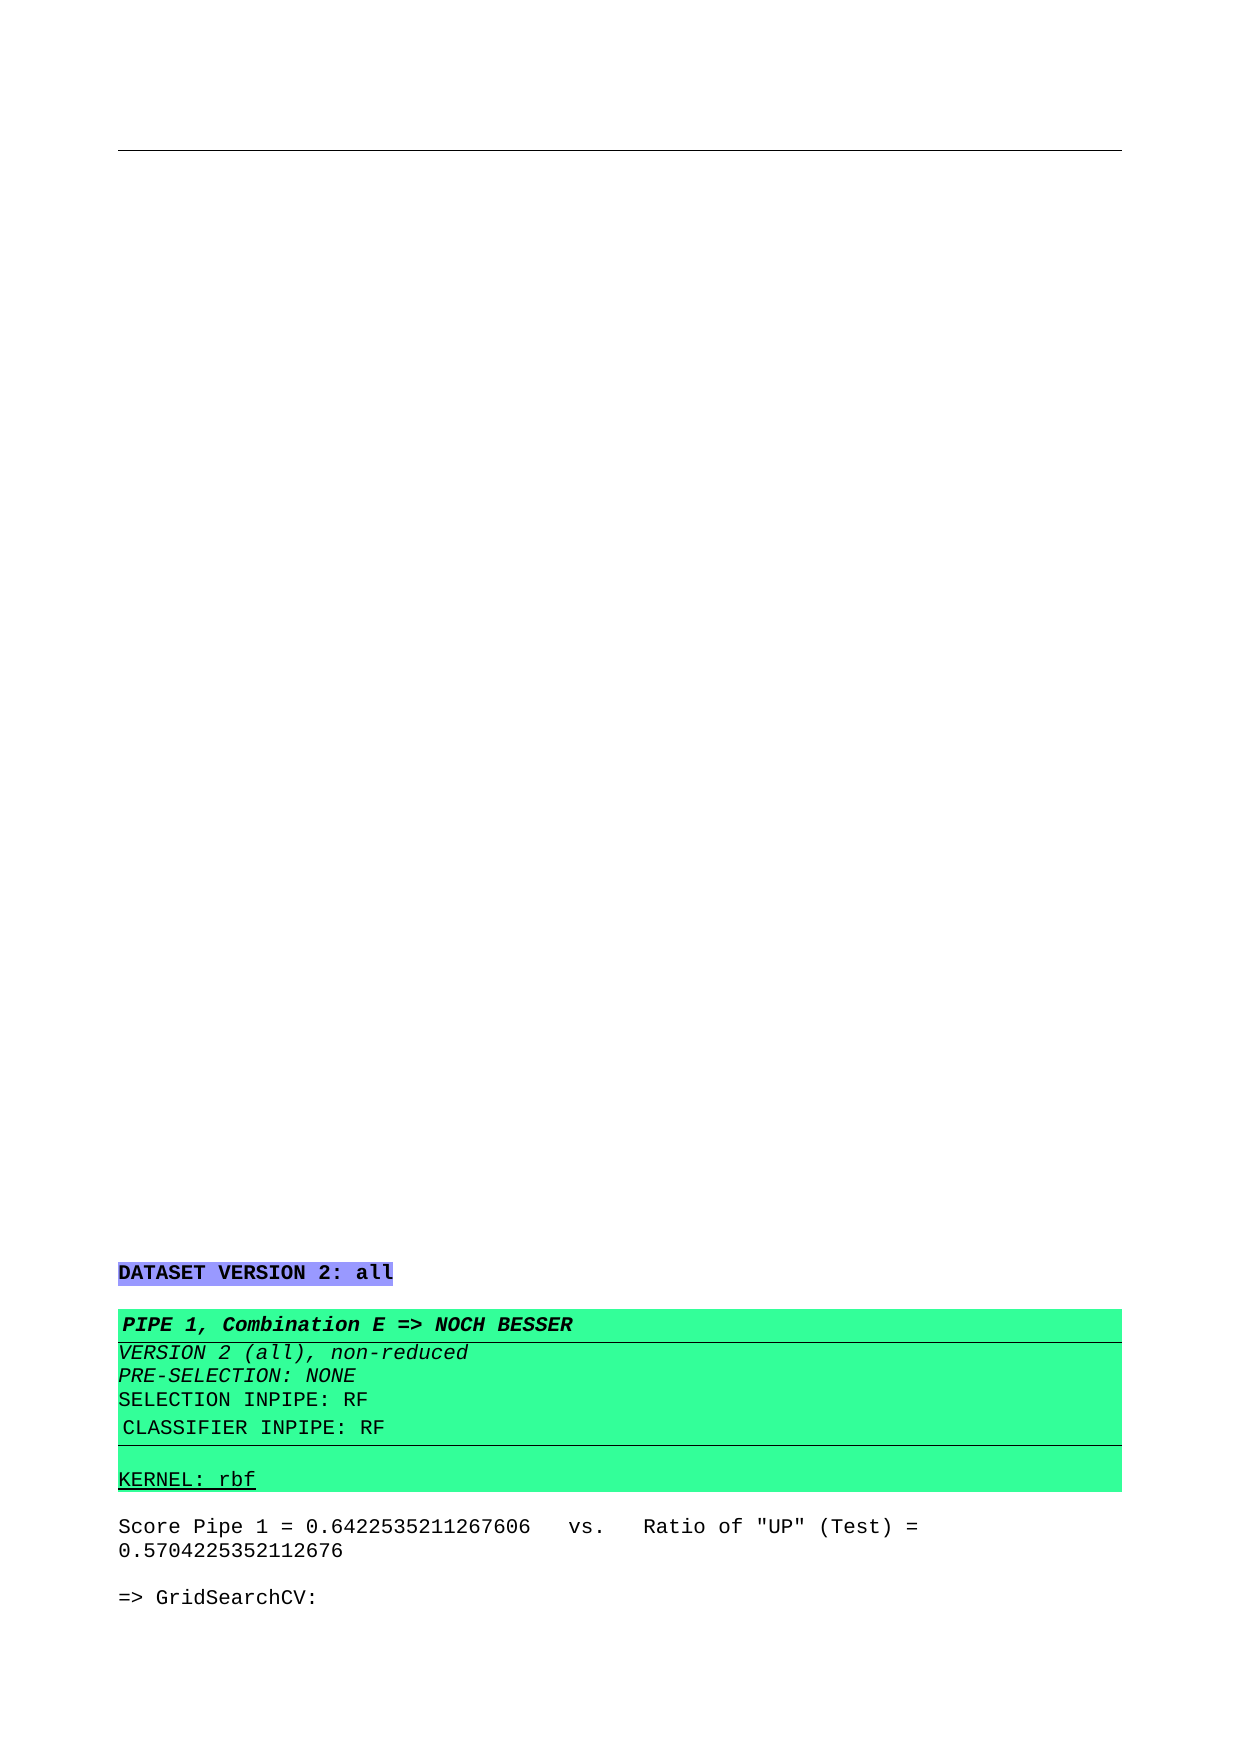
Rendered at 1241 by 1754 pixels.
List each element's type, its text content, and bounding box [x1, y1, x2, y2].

text CLASSIFIER INPIPE: RF [118, 1413, 1122, 1445]
text KERNEL: rbf [118, 1469, 1122, 1492]
text SELECTION INPIPE: RF [118, 1389, 1122, 1413]
text Score Pipe 1 = 0.6422535211267606 vs. Ratio of "UP" (Test) = 0.5704225352112676 [118, 1516, 1122, 1563]
text => GridSearchCV: [118, 1587, 1122, 1611]
text PRE-SELECTION: NONE [118, 1365, 1122, 1389]
text PIPE 1, Combination E => NOCH BESSER [118, 1309, 1122, 1342]
text VERSION 2 (all), non-reduced [118, 1343, 1122, 1365]
text DATASET VERSION 2: all [118, 1262, 1122, 1286]
